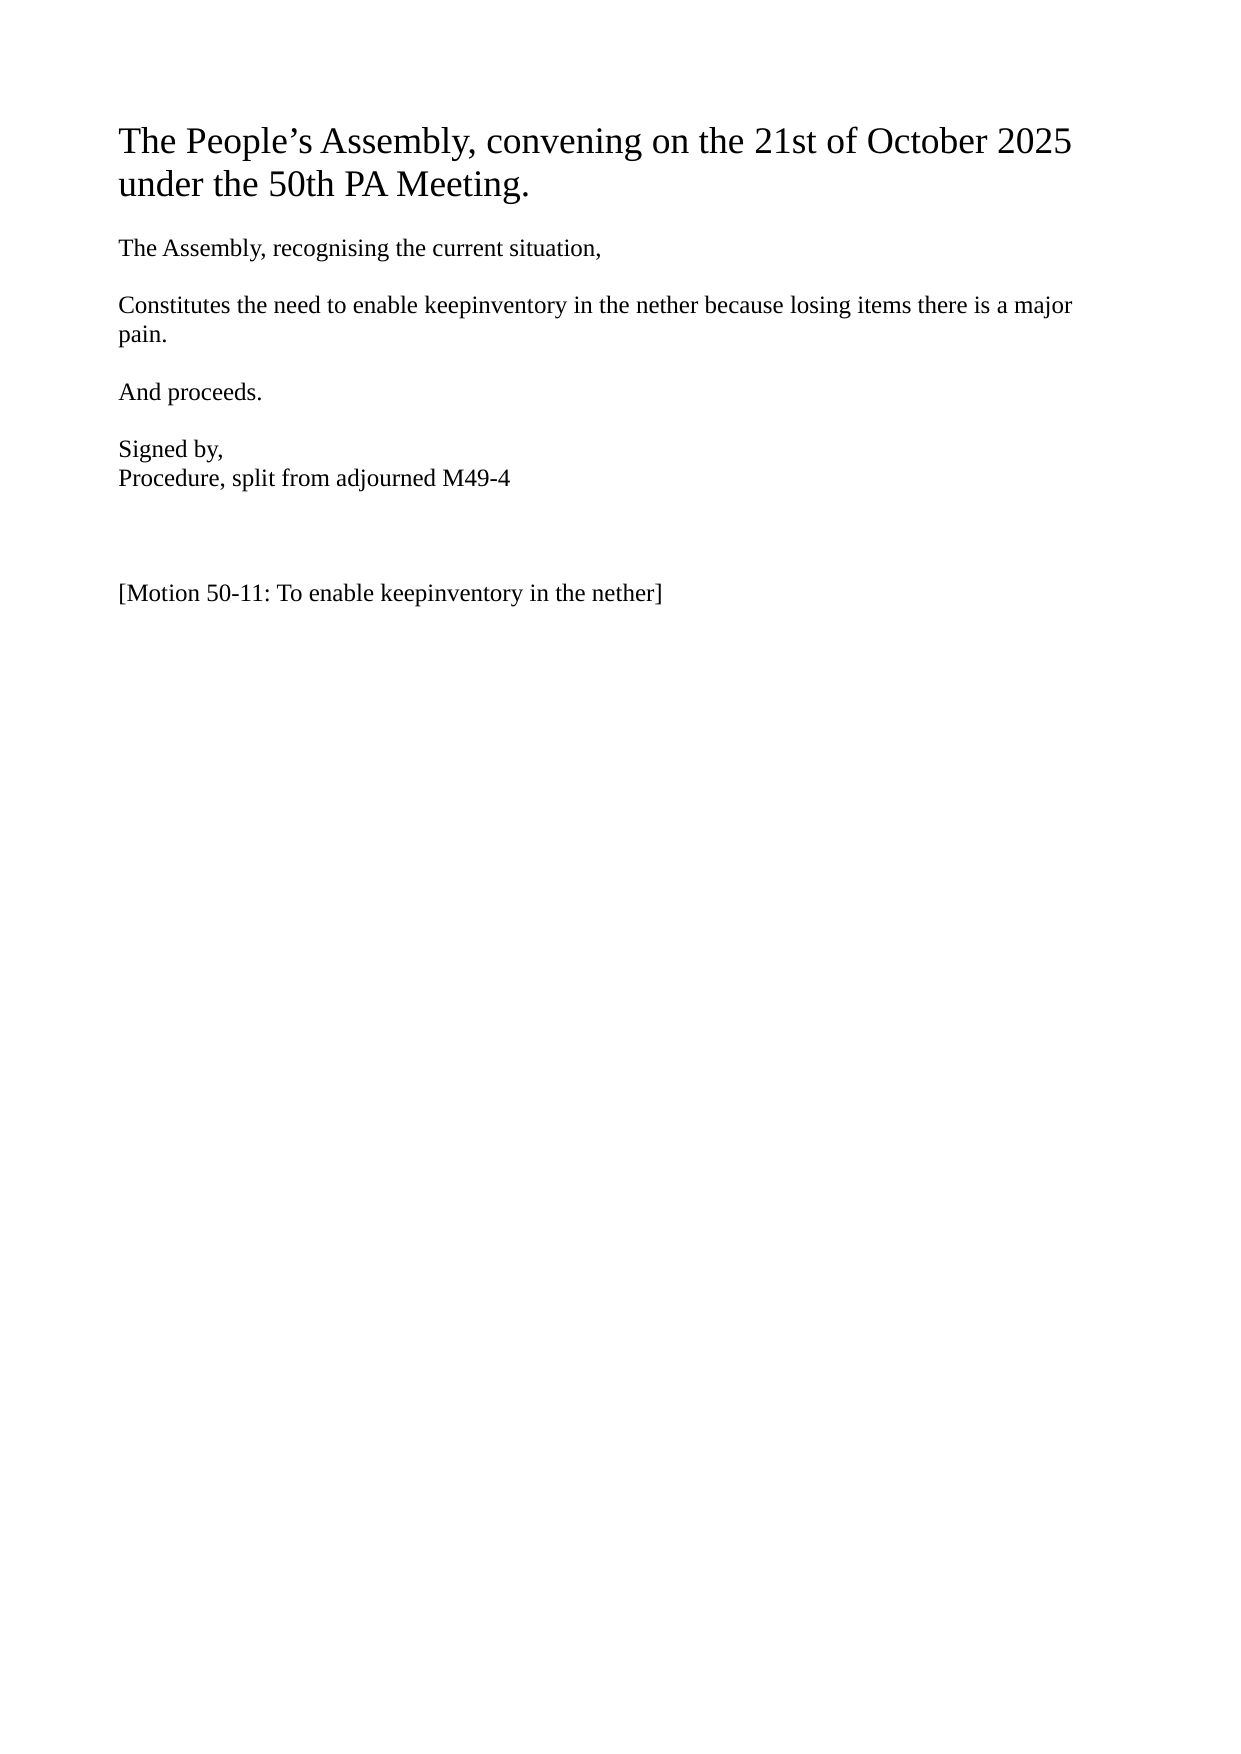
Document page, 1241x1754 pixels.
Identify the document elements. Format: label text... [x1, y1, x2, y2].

text The People’s Assembly, convening on the 21st of October 2025 under the 50th PA Meeting. [118, 118, 1122, 204]
text The Assembly, recognising the current situation, [118, 233, 1122, 262]
text [Motion 50-11: To enable keepinventory in the nether] [118, 578, 1122, 607]
text And proceeds. [118, 377, 1122, 406]
text Procedure, split from adjourned M49-4 [118, 463, 1122, 492]
text Signed by, [118, 434, 1122, 463]
text Constitutes the need to enable keepinventory in the nether because losing items there is a major pain. [118, 291, 1122, 348]
